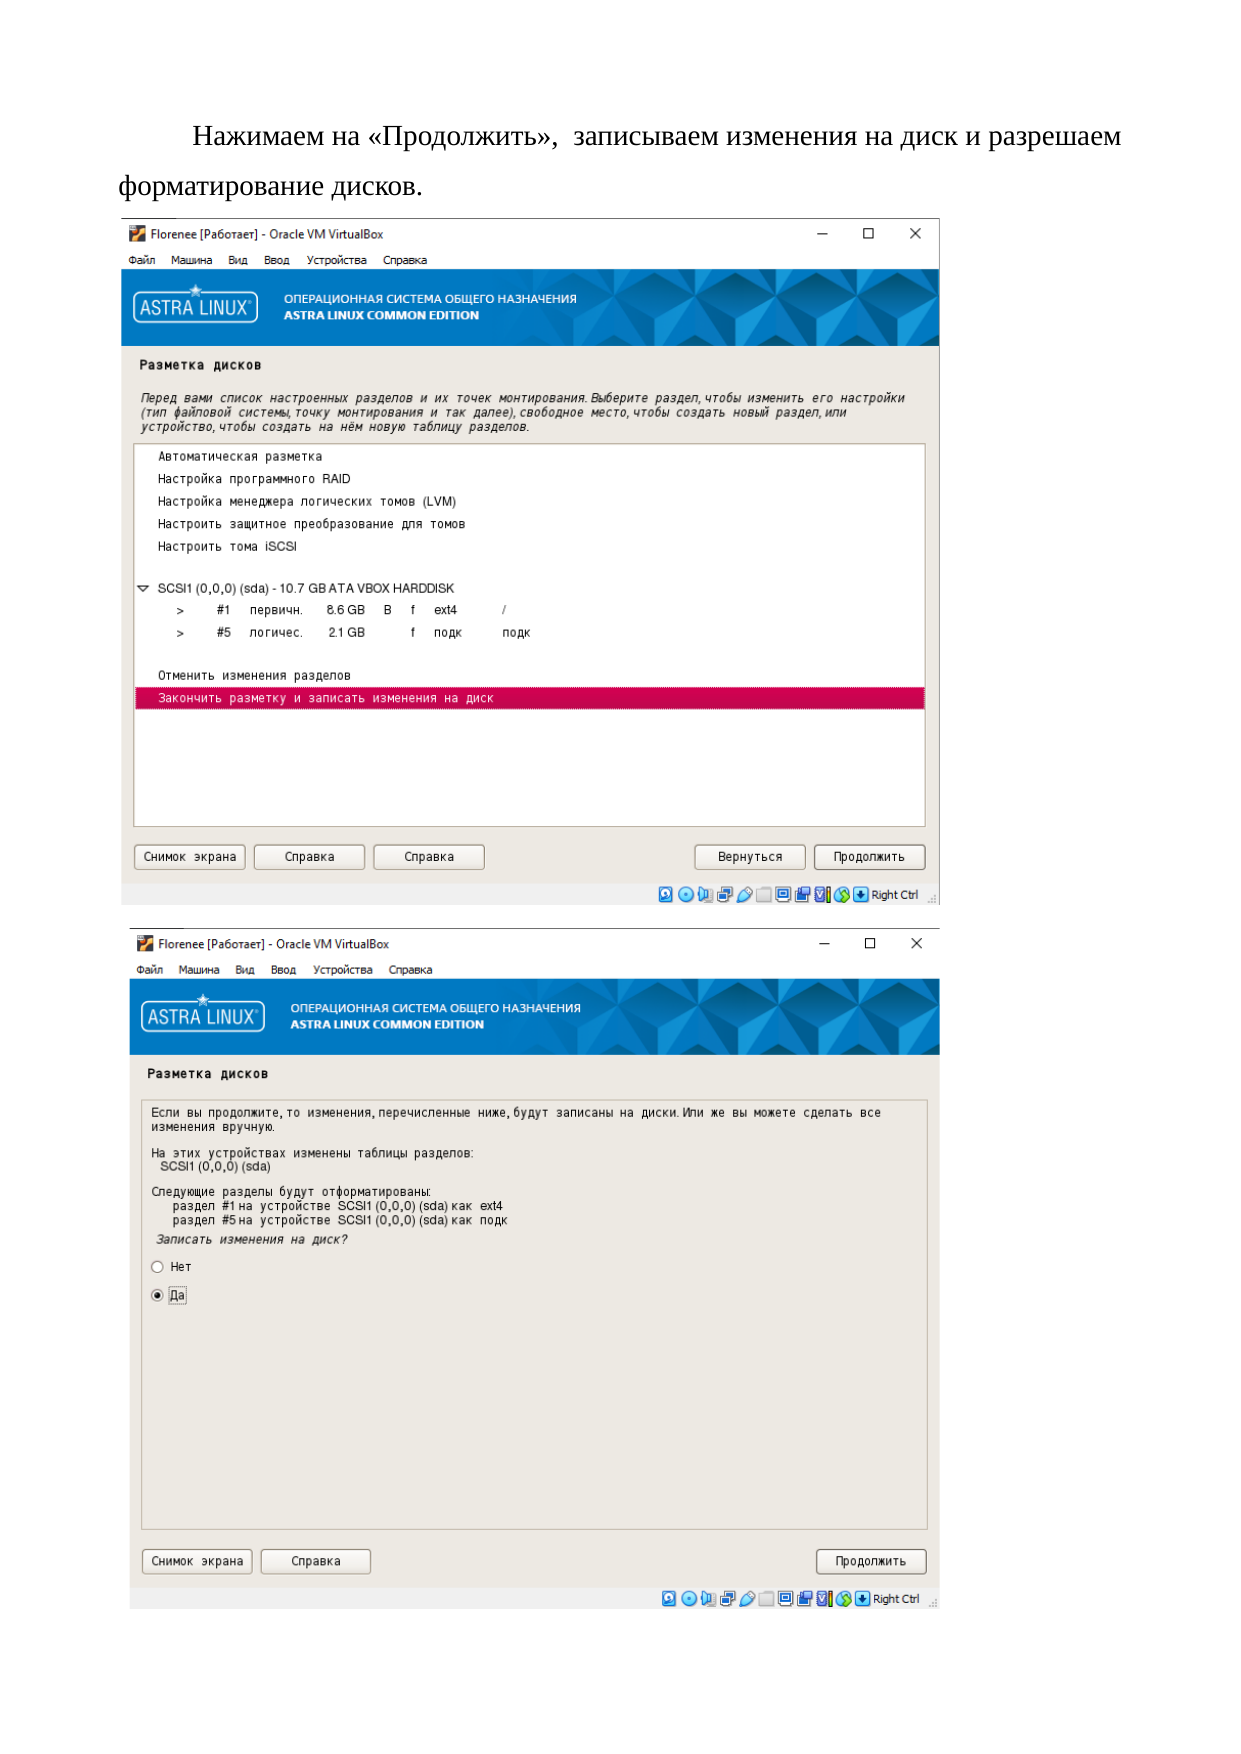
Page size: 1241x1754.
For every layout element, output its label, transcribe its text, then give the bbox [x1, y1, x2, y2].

picture [121, 218, 940, 905]
picture [129, 928, 940, 1609]
text Нажимаем на «Продолжить», записываем изменения на диск и разрешаем форматирование дисков. [118, 118, 1122, 202]
